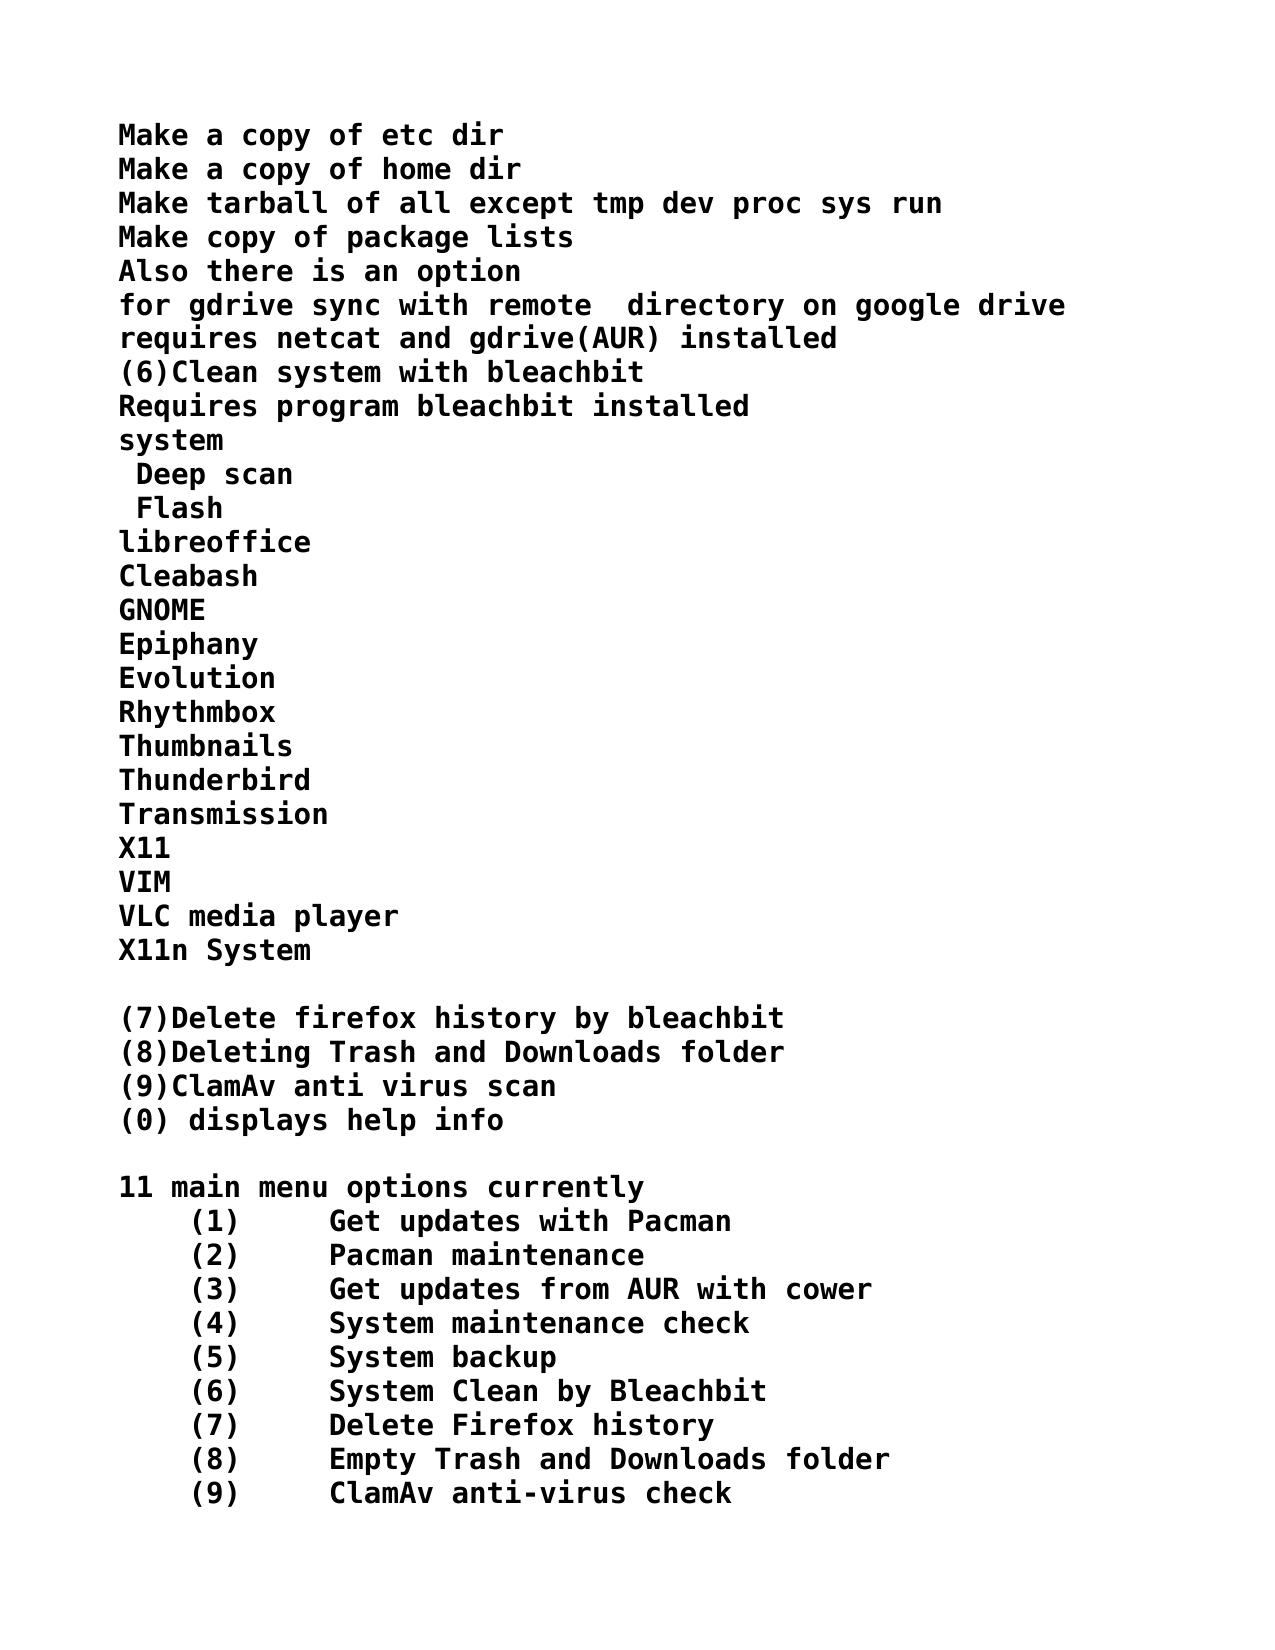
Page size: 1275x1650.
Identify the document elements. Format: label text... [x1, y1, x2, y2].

text (7)Delete firefox history by bleachbit [118, 1001, 1157, 1035]
text (9) ClamAv anti-virus check [118, 1476, 1157, 1510]
text Make a copy of home dir [118, 152, 1157, 186]
text Requires program bleachbit installed [118, 390, 1157, 424]
text system [118, 424, 1157, 458]
text GNOME [118, 593, 1157, 627]
text (1) Get updates with Pacman [118, 1205, 1157, 1239]
text (0) displays help info [118, 1103, 1157, 1137]
text (6) System Clean by Bleachbit [118, 1374, 1157, 1408]
text (7) Delete Firefox history [118, 1408, 1157, 1442]
text Evolution [118, 661, 1157, 695]
text Epiphany [118, 627, 1157, 661]
text libreoffice [118, 526, 1157, 559]
text Cleabash [118, 559, 1157, 593]
text Thumbnails [118, 729, 1157, 763]
text X11 [118, 831, 1157, 865]
text (3) Get updates from AUR with cower [118, 1273, 1157, 1307]
text VIM [118, 865, 1157, 899]
text (6)Clean system with bleachbit [118, 356, 1157, 390]
text for gdrive sync with remote directory on google drive requires netcat and gdrive(AUR) installed [118, 288, 1157, 356]
text (5) System backup [118, 1341, 1157, 1374]
text Deep scan [118, 458, 1157, 492]
text (4) System maintenance check [118, 1307, 1157, 1341]
text Flash [118, 492, 1157, 526]
text (9)ClamAv anti virus scan [118, 1069, 1157, 1103]
text Thunderbird [118, 763, 1157, 797]
text (8)Deleting Trash and Downloads folder [118, 1035, 1157, 1069]
text (8) Empty Trash and Downloads folder [118, 1442, 1157, 1476]
text Make copy of package lists [118, 220, 1157, 254]
text (2) Pacman maintenance [118, 1239, 1157, 1273]
text VLC media player [118, 899, 1157, 933]
text Also there is an option [118, 254, 1157, 288]
text Make tarball of all except tmp dev proc sys run [118, 186, 1157, 220]
text X11n System [118, 933, 1157, 967]
text Rhythmbox [118, 695, 1157, 729]
text Make a copy of etc dir [118, 118, 1157, 152]
text Transmission [118, 797, 1157, 831]
text 11 main menu options currently [118, 1171, 1157, 1205]
